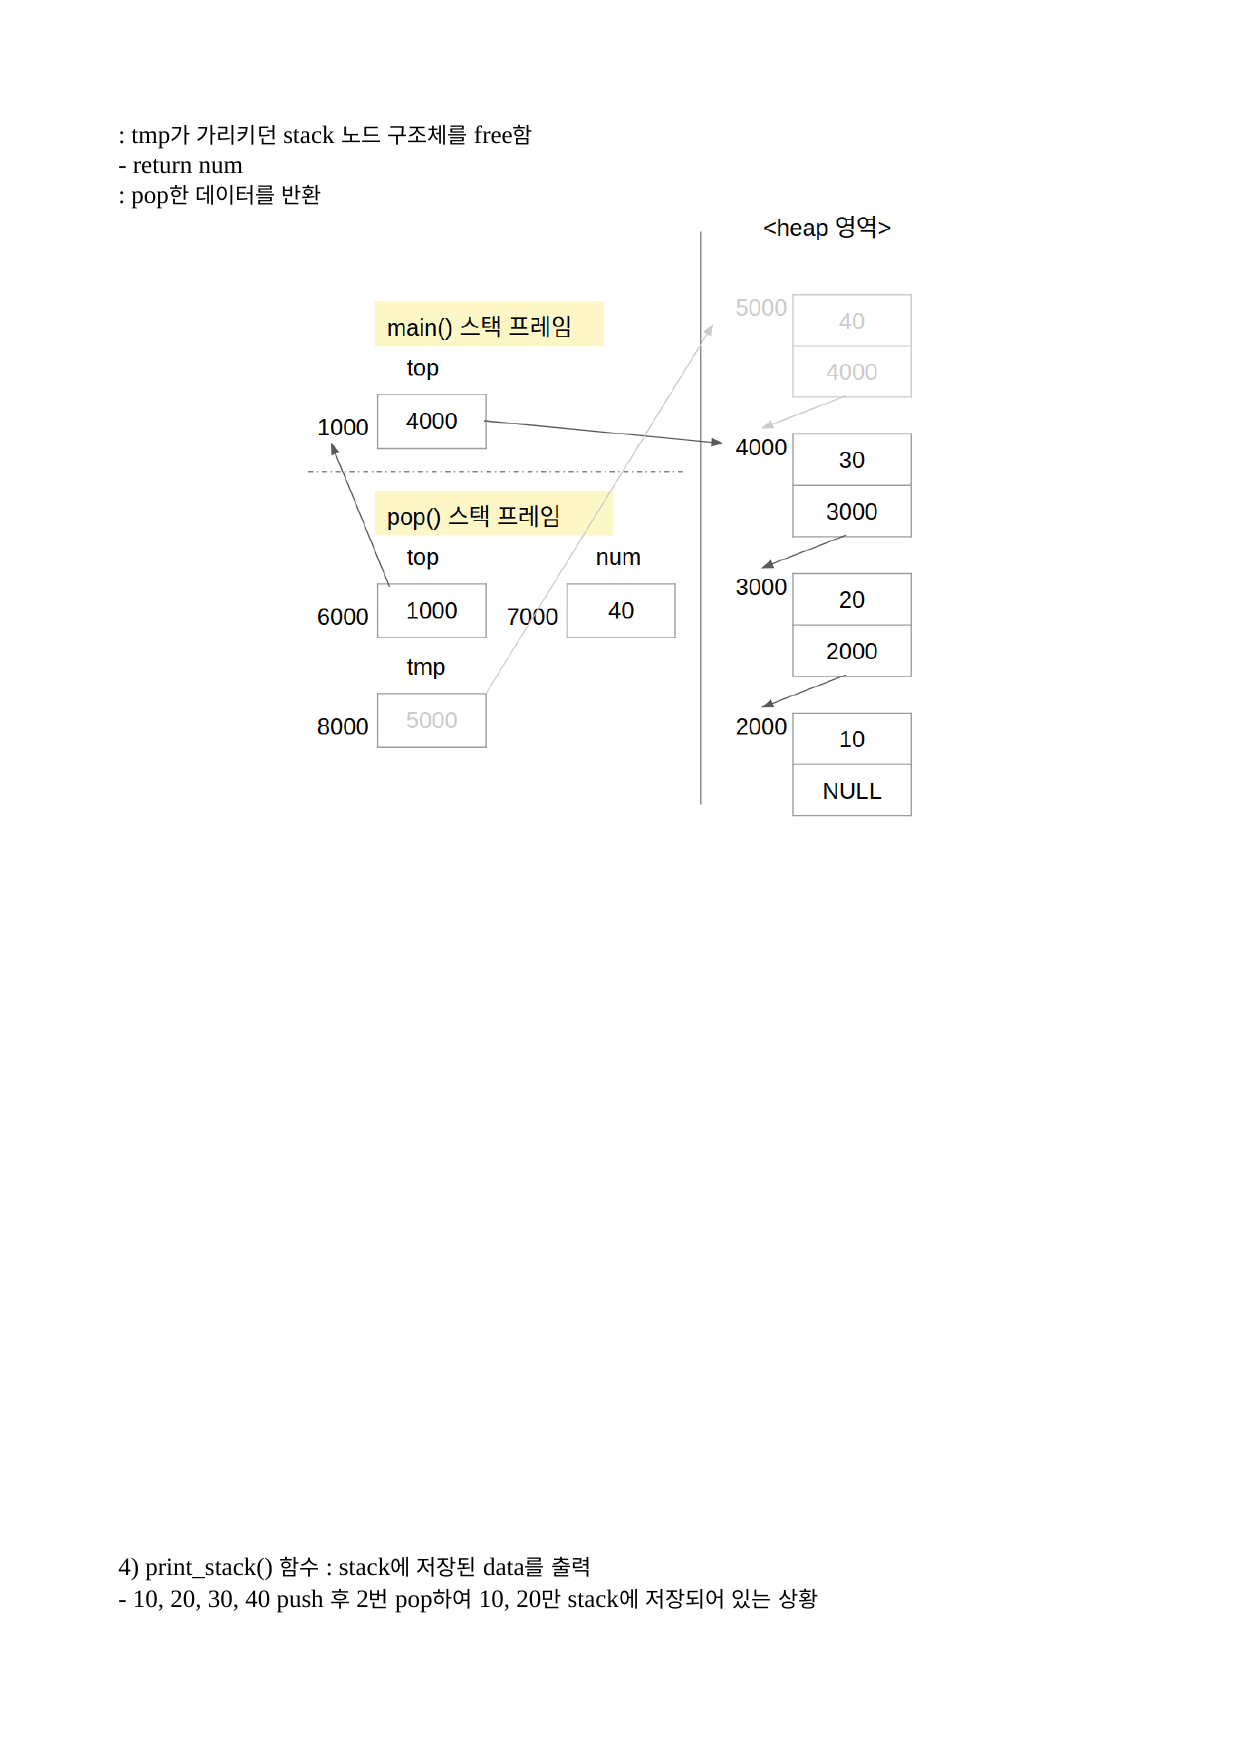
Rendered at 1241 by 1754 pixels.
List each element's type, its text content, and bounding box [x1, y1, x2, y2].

picture [307, 210, 933, 832]
text - return num [118, 150, 1122, 178]
text - 10, 20, 30, 40 push 후 2번 pop하여 10, 20만 stack에 저장되어 있는 상황 [118, 1582, 1122, 1613]
text : tmp가 가리키던 stack 노드 구조체를 free함 [118, 118, 1122, 150]
text : pop한 데이터를 반환 [118, 178, 1122, 210]
text 4) print_stack() 함수 : stack에 저장된 data를 출력 [118, 1550, 1122, 1582]
